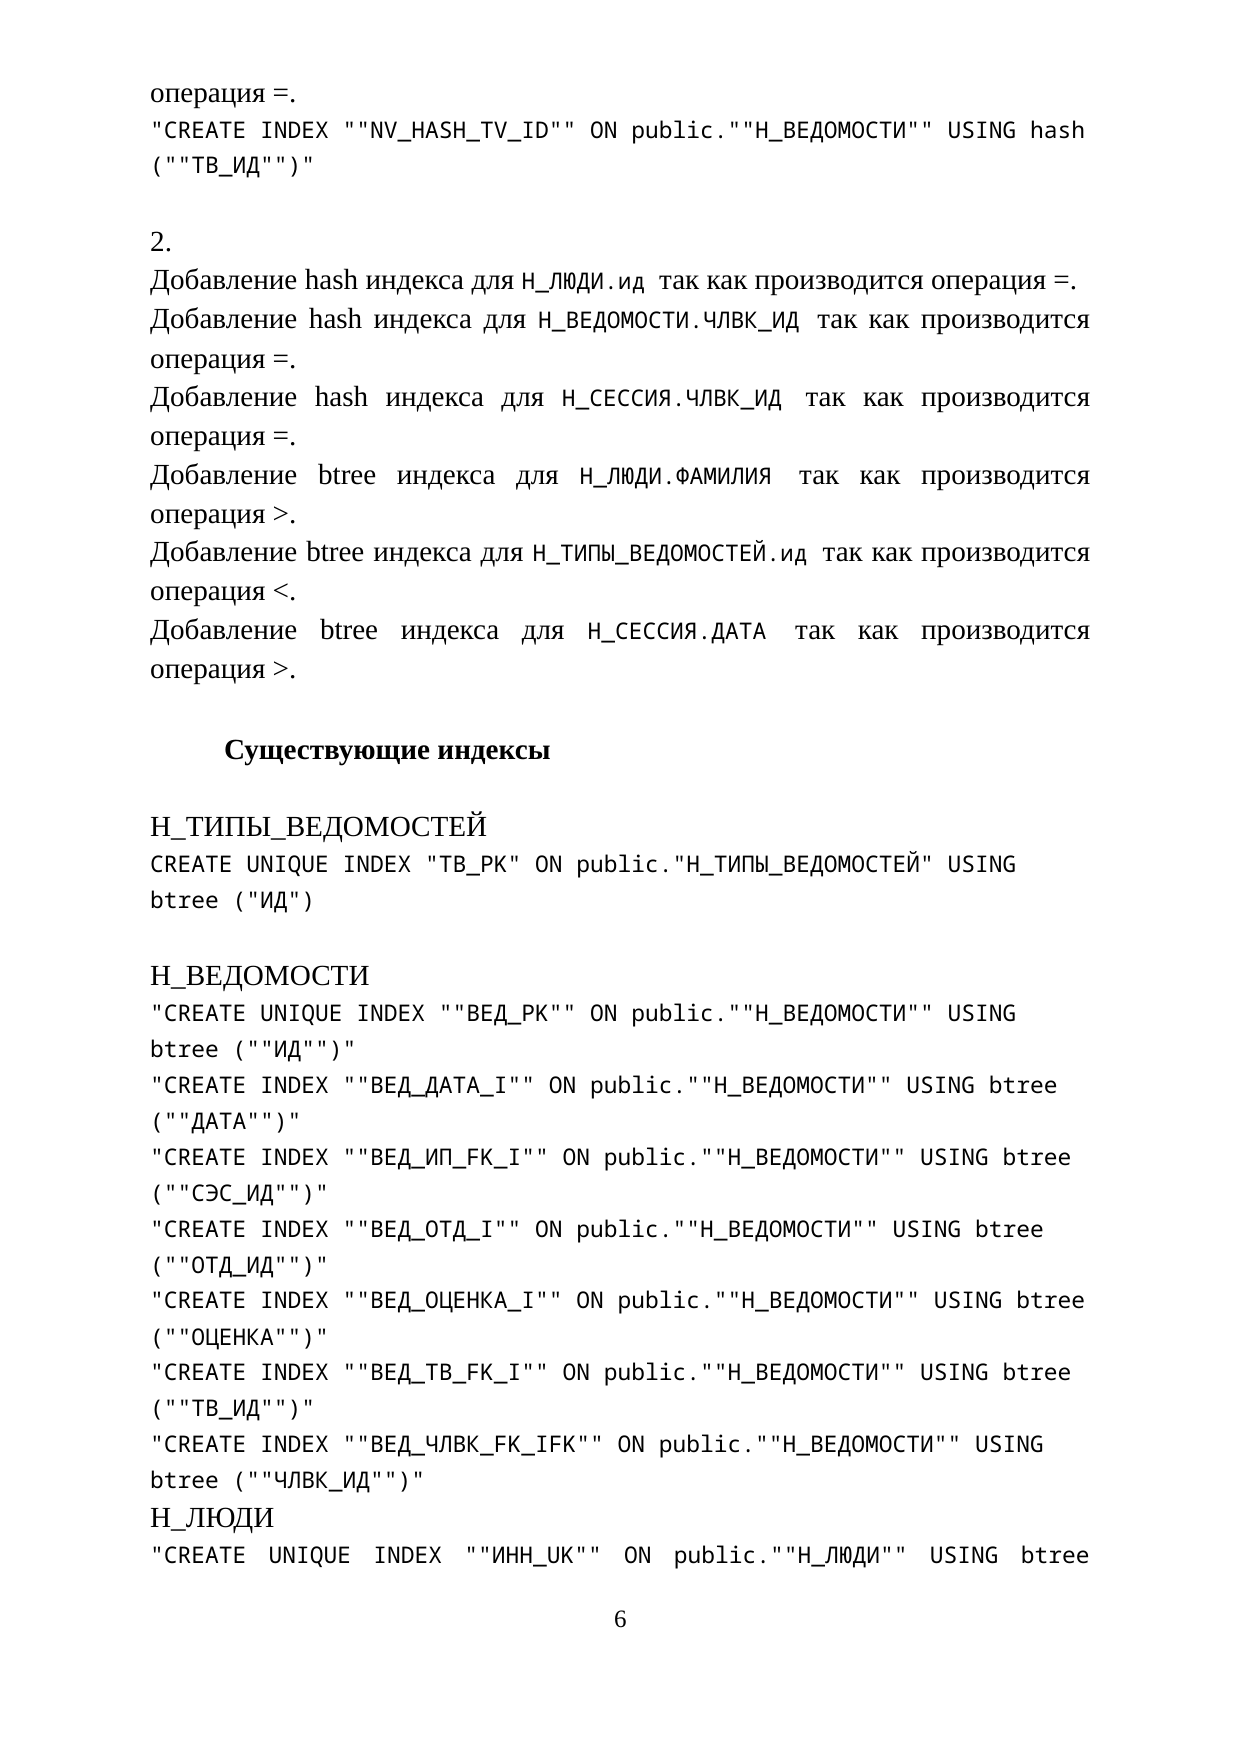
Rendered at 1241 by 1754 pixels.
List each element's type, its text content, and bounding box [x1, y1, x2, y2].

text Добавление hash индекса для Н_ЛЮДИ.ид так как производится операция =. [150, 262, 1090, 297]
text "CREATE INDEX ""ВЕД_ИП_FK_I"" ON public.""Н_ВЕДОМОСТИ"" USING btree (""СЭС_ИД"")" [150, 1141, 1090, 1208]
text "CREATE INDEX ""ВЕД_ОТД_I"" ON public.""Н_ВЕДОМОСТИ"" USING btree (""ОТД_ИД"")" [150, 1213, 1090, 1280]
text Добавление hash индекса для Н_ВЕДОМОСТИ.ЧЛВК_ИД так как производится операция =. [150, 302, 1090, 374]
text "CREATE INDEX ""ВЕД_ДАТА_I"" ON public.""Н_ВЕДОМОСТИ"" USING btree (""ДАТА"")" [150, 1069, 1090, 1136]
text "CREATE INDEX ""ВЕД_ТВ_FK_I"" ON public.""Н_ВЕДОМОСТИ"" USING btree (""ТВ_ИД"")" [150, 1356, 1090, 1423]
text "CREATE UNIQUE INDEX ""ИНН_UK"" ON public.""Н_ЛЮДИ"" USING btree [150, 1539, 1090, 1570]
text "CREATE UNIQUE INDEX ""ВЕД_PK"" ON public.""Н_ВЕДОМОСТИ"" USING btree (""ИД"")" [150, 997, 1090, 1064]
text Н_ТИПЫ_ВЕДОМОСТЕЙ [150, 809, 1090, 843]
subtitle Существующие индексы [150, 732, 1090, 766]
text операция =. [150, 75, 1090, 108]
text Н_ЛЮДИ [150, 1500, 1090, 1534]
text "CREATE INDEX ""ВЕД_ЧЛВК_FK_IFK"" ON public.""Н_ВЕДОМОСТИ"" USING btree (""ЧЛВК_ИД"")" [150, 1428, 1090, 1495]
text "CREATE INDEX ""ВЕД_ОЦЕНКА_I"" ON public.""Н_ВЕДОМОСТИ"" USING btree (""ОЦЕНКА"")" [150, 1284, 1090, 1352]
text Добавление btree индекса для Н_СЕССИЯ.ДАТА так как производится операция >. [150, 612, 1090, 685]
text 2. [150, 224, 1090, 257]
text "CREATE INDEX ""NV_HASH_TV_ID"" ON public.""Н_ВЕДОМОСТИ"" USING hash (""ТВ_ИД"")" [150, 113, 1090, 181]
text Добавление btree индекса для Н_ЛЮДИ.ФАМИЛИЯ так как производится операция >. [150, 457, 1090, 529]
text Добавление hash индекса для Н_СЕССИЯ.ЧЛВК_ИД так как производится операция =. [150, 379, 1090, 452]
text Добавление btree индекса для Н_ТИПЫ_ВЕДОМОСТЕЙ.ид так как производится операция <. [150, 534, 1090, 607]
text Н_ВЕДОМОСТИ [150, 958, 1090, 992]
text CREATE UNIQUE INDEX "ТВ_PK" ON public."Н_ТИПЫ_ВЕДОМОСТЕЙ" USING btree ("ИД") [150, 848, 1090, 915]
